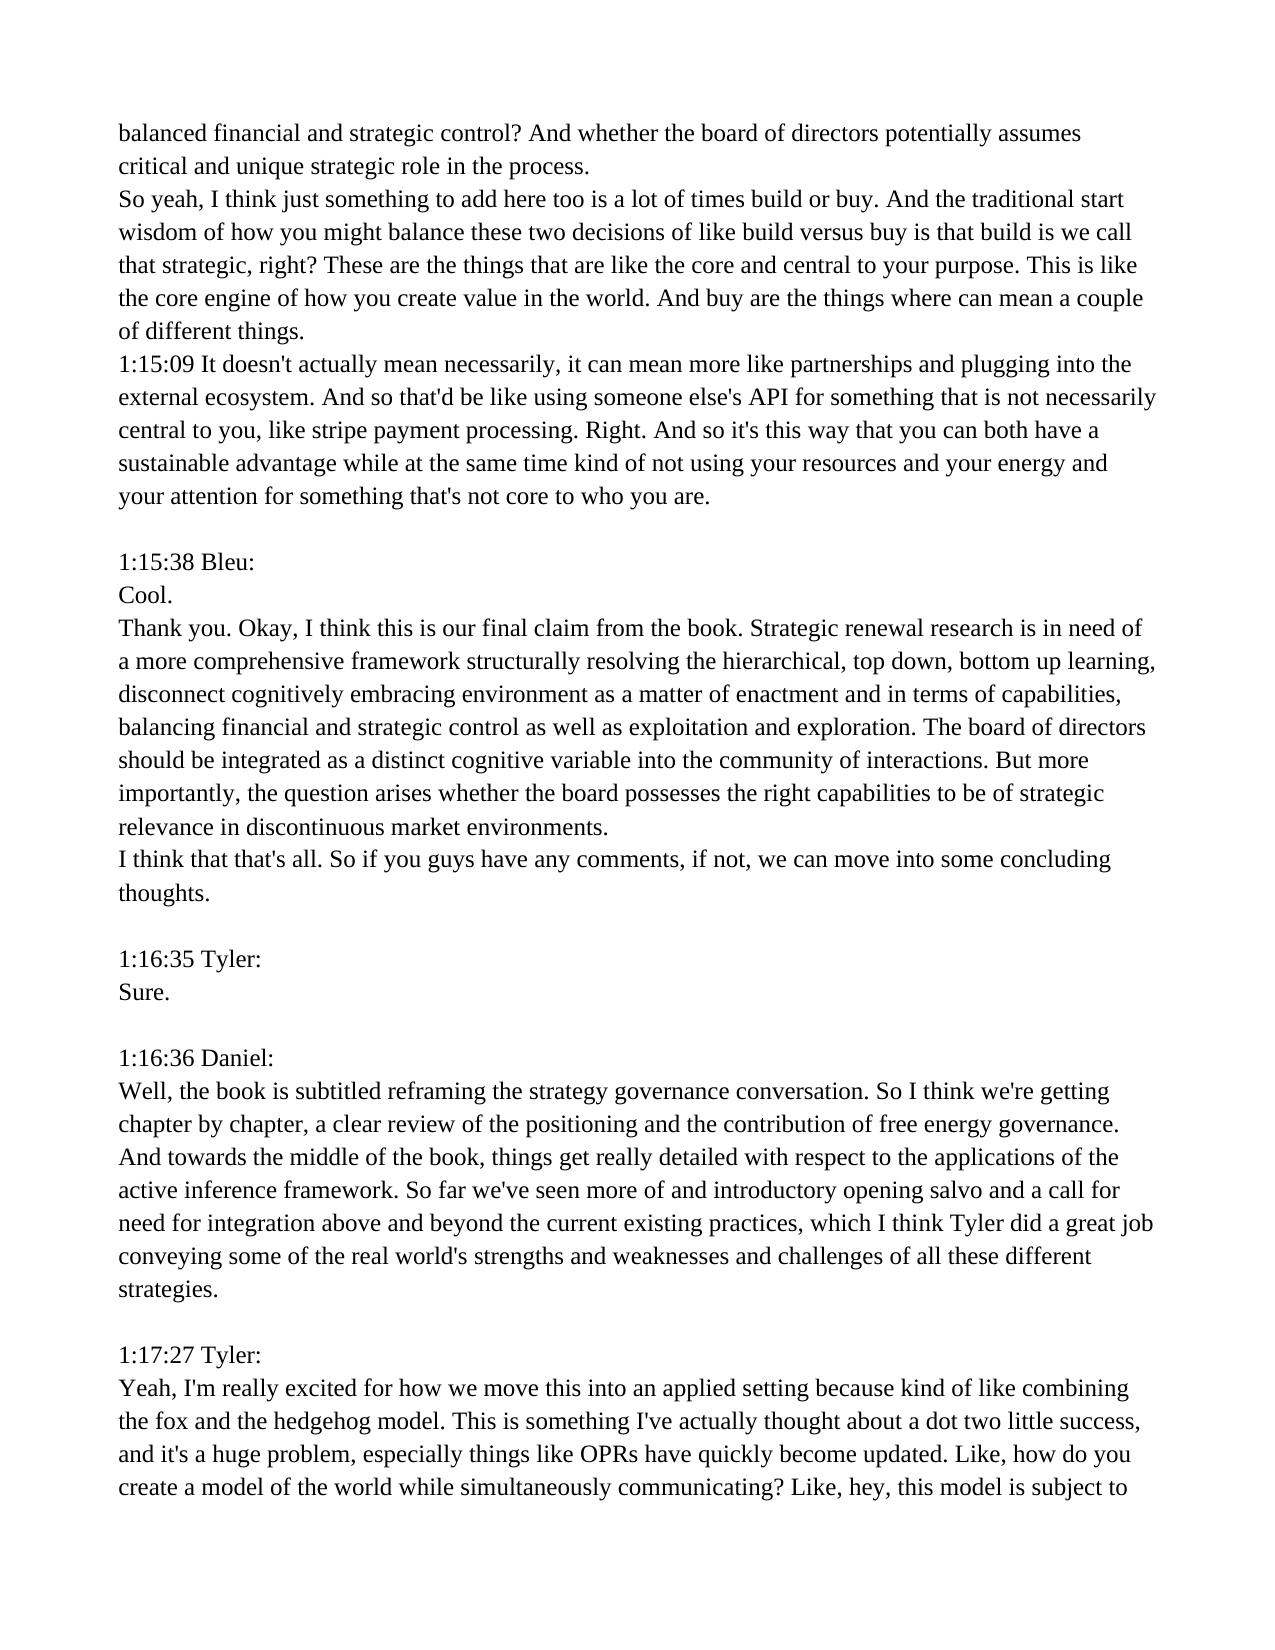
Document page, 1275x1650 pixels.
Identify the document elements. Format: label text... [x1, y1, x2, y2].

text balanced financial and strategic control? And whether the board of directors potentially assumes critical and unique strategic role in the process. [118, 118, 1157, 180]
text 1:16:36 Daniel: [118, 1043, 1157, 1071]
text 1:17:27 Tyler: [118, 1340, 1157, 1369]
text So yeah, I think just something to add here too is a lot of times build or buy. And the traditional start wisdom of how you might balance these two decisions of like build versus buy is that build is we call that strategic, right? These are the things that are like the core and central to your purpose. This is like the core engine of how you create value in the world. And buy are the things where can mean a couple of different things. [118, 184, 1157, 345]
text Yeah, I'm really excited for how we move this into an applied setting because kind of like combining the fox and the hedgehog model. This is something I've actually thought about a dot two little success, and it's a huge problem, especially things like OPRs have quickly become updated. Like, how do you create a model of the world while simultaneously communicating? Like, hey, this model is subject to [118, 1373, 1157, 1501]
text 1:16:35 Tyler: [118, 944, 1157, 972]
text 1:15:09 It doesn't actually mean necessarily, it can mean more like partnerships and plugging into the external ecosystem. And so that'd be like using someone else's API for something that is not necessarily central to you, like stripe payment processing. Right. And so it's this way that you can both have a sustainable advantage while at the same time kind of not using your resources and your energy and your attention for something that's not core to who you are. [118, 349, 1157, 510]
text I think that that's all. So if you guys have any comments, if not, we can move into some concluding thoughts. [118, 844, 1157, 906]
text Thank you. Okay, I think this is our final claim from the book. Strategic renewal research is in need of a more comprehensive framework structurally resolving the hierarchical, top down, bottom up learning, disconnect cognitively embracing environment as a matter of enactment and in terms of capabilities, balancing financial and strategic control as well as exploitation and exploration. The board of directors should be integrated as a distinct cognitive variable into the community of interactions. But more importantly, the question arises whether the board possesses the right capabilities to be of strategic relevance in discontinuous market environments. [118, 613, 1157, 840]
text 1:15:38 Bleu: [118, 547, 1157, 576]
text Sure. [118, 977, 1157, 1005]
text Cool. [118, 580, 1157, 609]
text Well, the book is subtitled reframing the strategy governance conversation. So I think we're getting chapter by chapter, a clear review of the positioning and the contribution of free energy governance. And towards the middle of the book, things get really detailed with respect to the applications of the active inference framework. So far we've seen more of and introductory opening salvo and a call for need for integration above and beyond the current existing practices, which I think Tyler did a great job conveying some of the real world's strengths and weaknesses and challenges of all these different strategies. [118, 1076, 1157, 1303]
